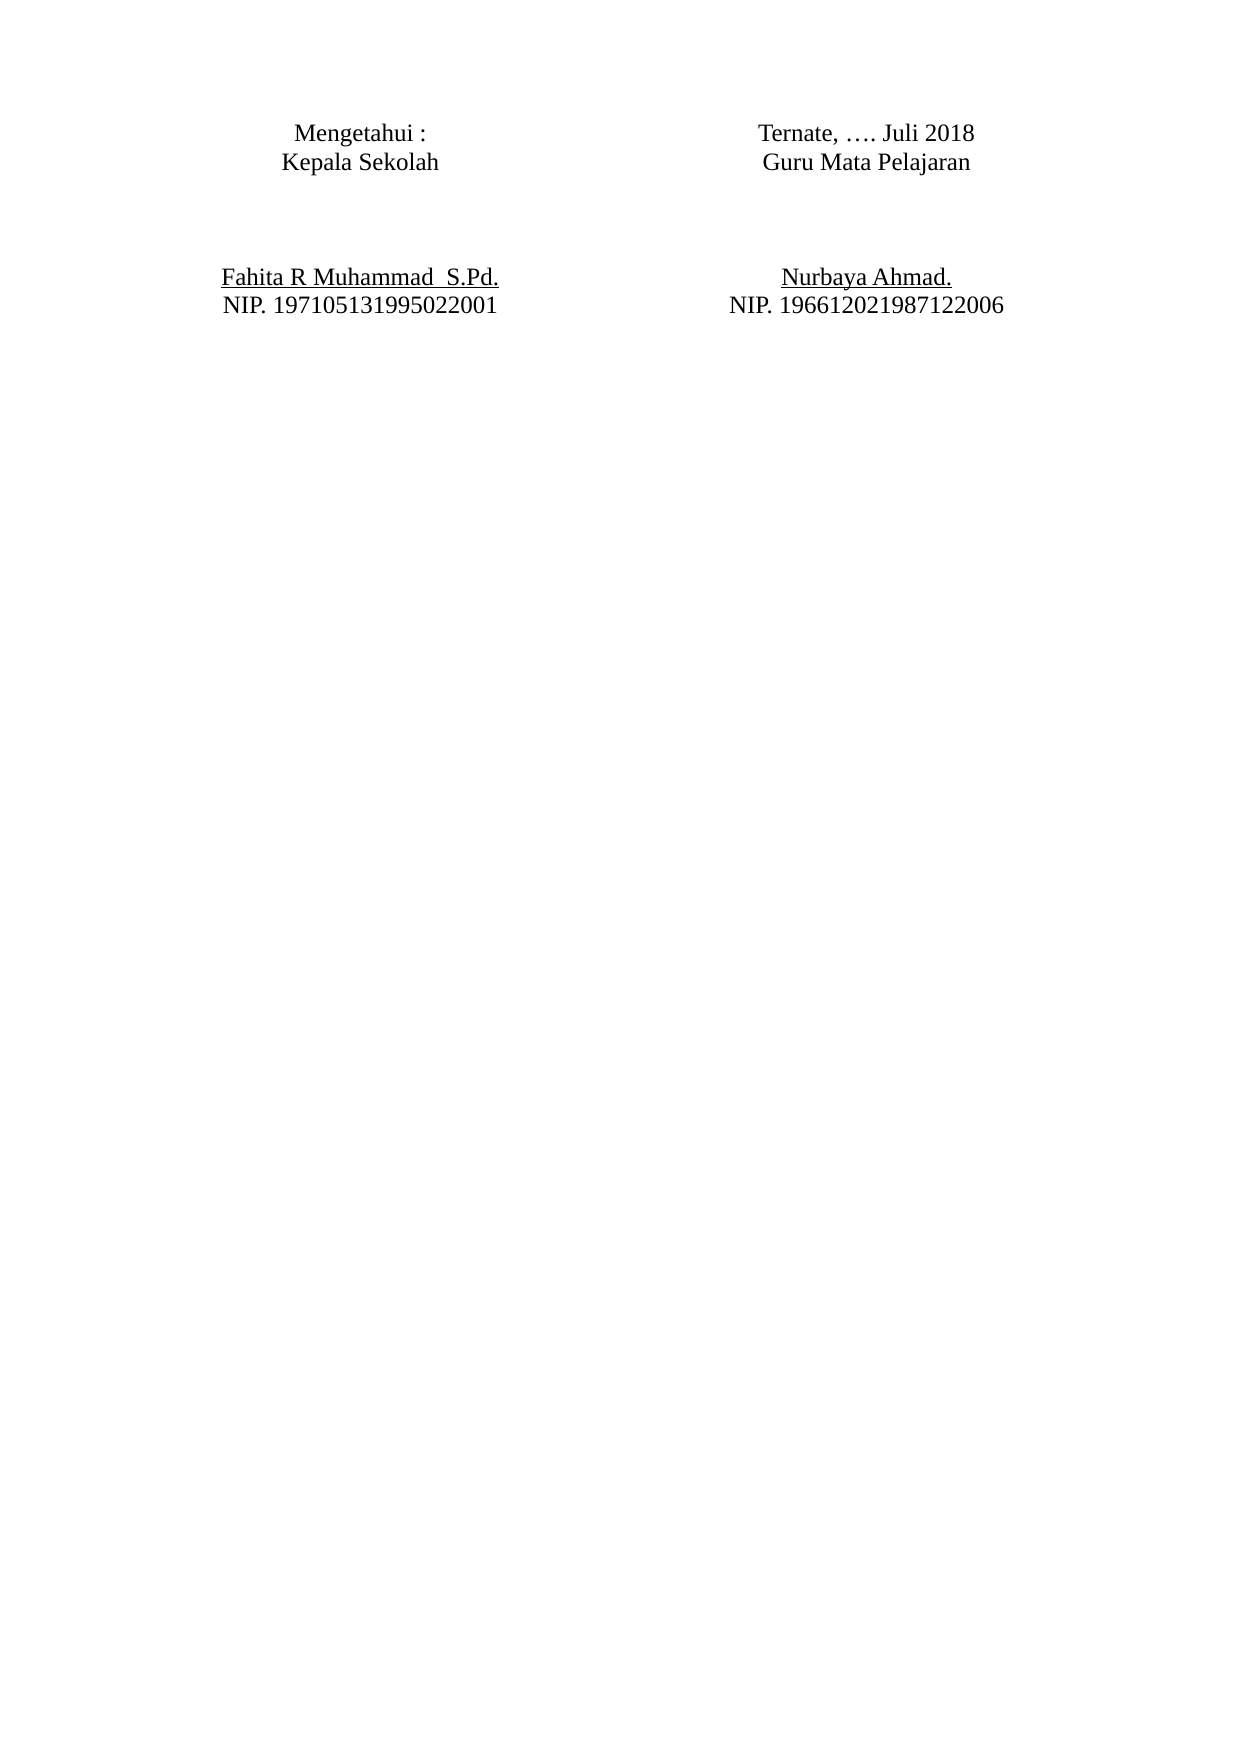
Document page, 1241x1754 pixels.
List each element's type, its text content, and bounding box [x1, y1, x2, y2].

table_header Ternate, …. Juli 2018 Guru Mata Pelajaran Nurbaya Ahmad. NIP. 196612021987122006 [614, 118, 1119, 319]
table_header Mengetahui : Kepala Sekolah Fahita R Muhammad S.Pd. NIP. 197105131995022001 [107, 118, 613, 319]
